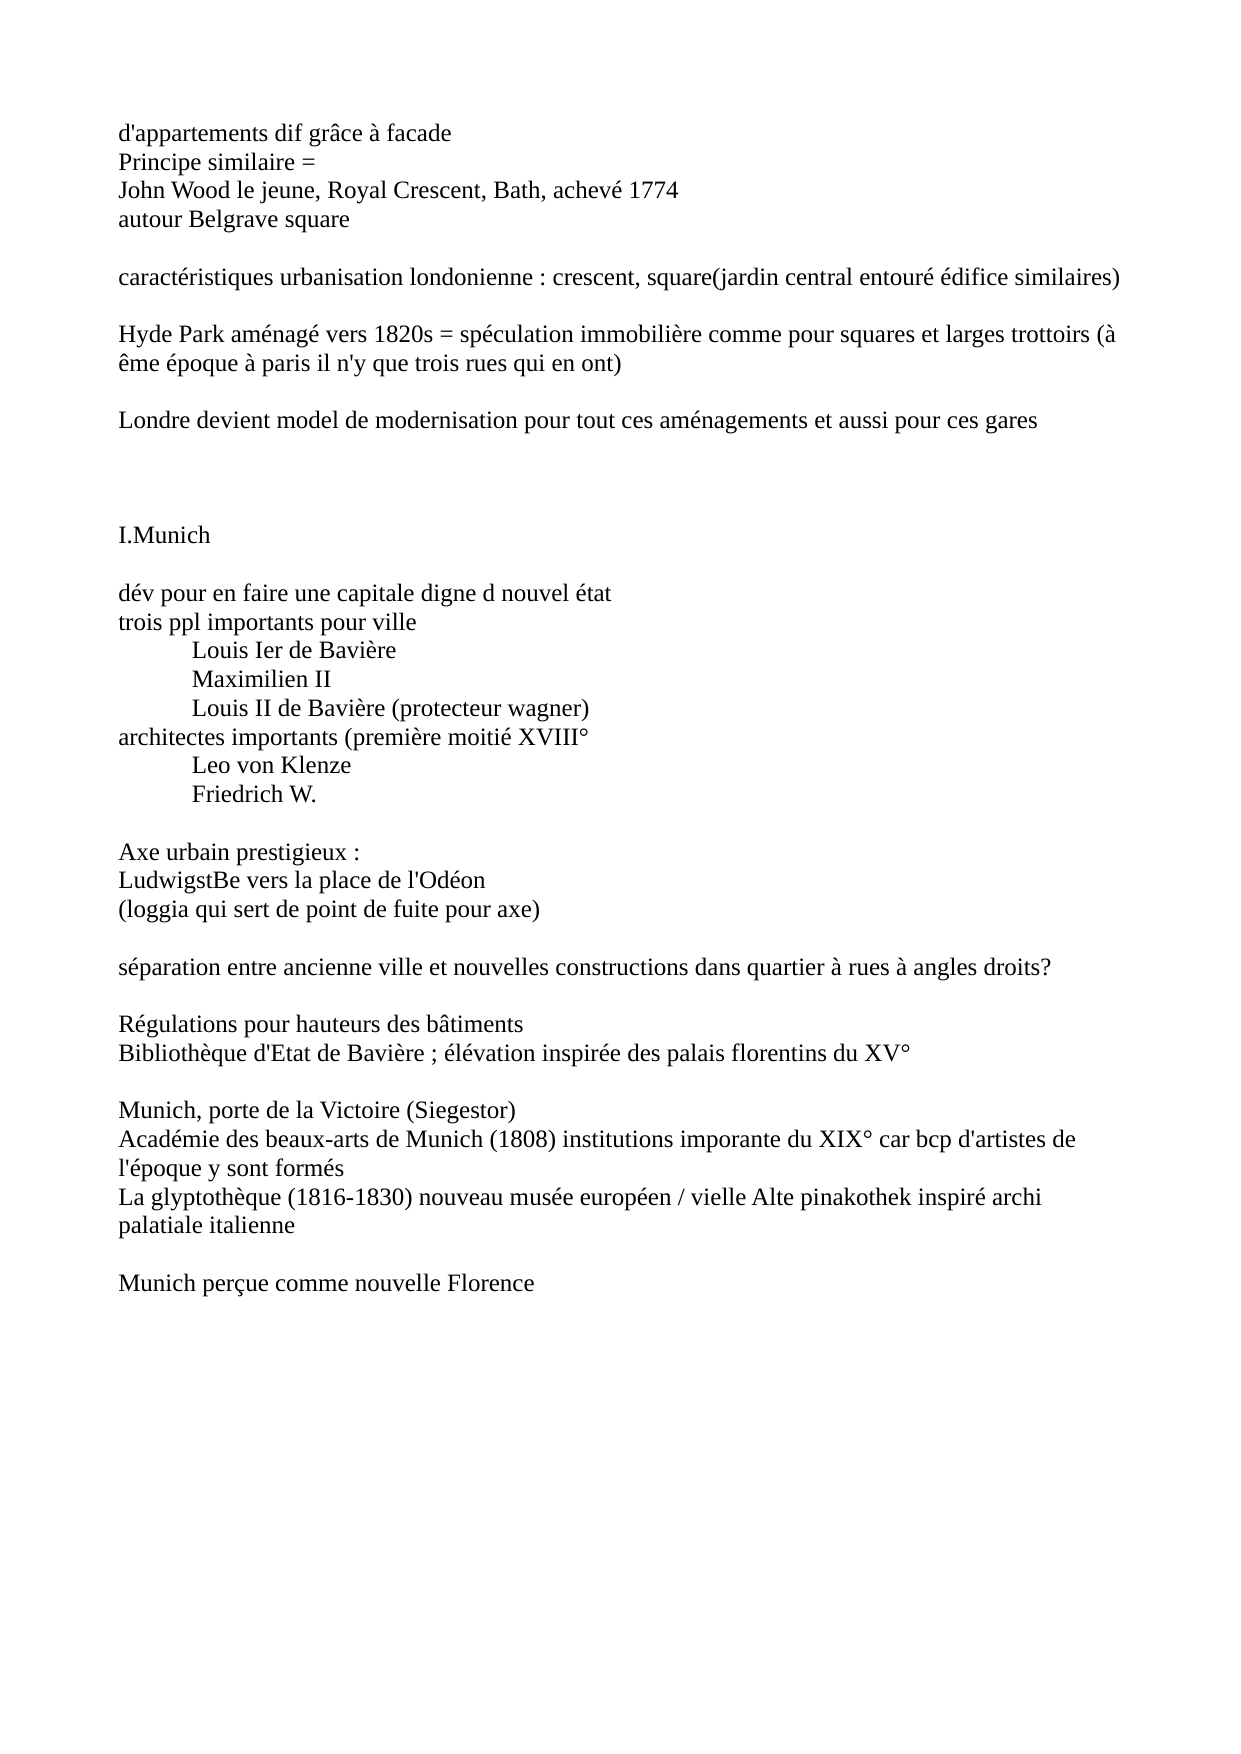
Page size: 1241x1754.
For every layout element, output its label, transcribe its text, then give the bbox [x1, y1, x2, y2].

text Régulations pour hauteurs des bâtiments [118, 1009, 1122, 1038]
text Friedrich W. [118, 779, 1122, 808]
text Louis II de Bavière (protecteur wagner) [118, 693, 1122, 722]
text Leo von Klenze [118, 751, 1122, 779]
text Maximilien II [118, 664, 1122, 693]
text La glyptothèque (1816-1830) nouveau musée européen / vielle Alte pinakothek inspiré archi palatiale italienne [118, 1182, 1122, 1239]
text Bibliothèque d'Etat de Bavière ; élévation inspirée des palais florentins du XV° [118, 1038, 1122, 1067]
text Académie des beaux-arts de Munich (1808) institutions imporante du XIX° car bcp d'artistes de l'époque y sont formés [118, 1124, 1122, 1182]
text Munich perçue comme nouvelle Florence [118, 1268, 1122, 1297]
text I.Munich [118, 521, 1122, 549]
text Principe similaire = [118, 147, 1122, 176]
text Louis Ier de Bavière [118, 636, 1122, 664]
text d'appartements dif grâce à facade [118, 118, 1122, 147]
text LudwigstBe vers la place de l'Odéon [118, 866, 1122, 894]
text caractéristiques urbanisation londonienne : crescent, square(jardin central entouré édifice similaires) [118, 262, 1122, 291]
text trois ppl importants pour ville [118, 607, 1122, 636]
text Axe urbain prestigieux : [118, 837, 1122, 866]
text séparation entre ancienne ville et nouvelles constructions dans quartier à rues à angles droits? [118, 952, 1122, 981]
text Londre devient model de modernisation pour tout ces aménagements et aussi pour ces gares [118, 406, 1122, 434]
text (loggia qui sert de point de fuite pour axe) [118, 894, 1122, 923]
text autour Belgrave square [118, 204, 1122, 233]
text dév pour en faire une capitale digne d nouvel état [118, 578, 1122, 607]
text Munich, porte de la Victoire (Siegestor) [118, 1096, 1122, 1124]
text Hyde Park aménagé vers 1820s = spéculation immobilière comme pour squares et larges trottoirs (à ême époque à paris il n'y que trois rues qui en ont) [118, 319, 1122, 377]
text John Wood le jeune, Royal Crescent, Bath, achevé 1774 [118, 176, 1122, 204]
text architectes importants (première moitié XVIII° [118, 722, 1122, 751]
